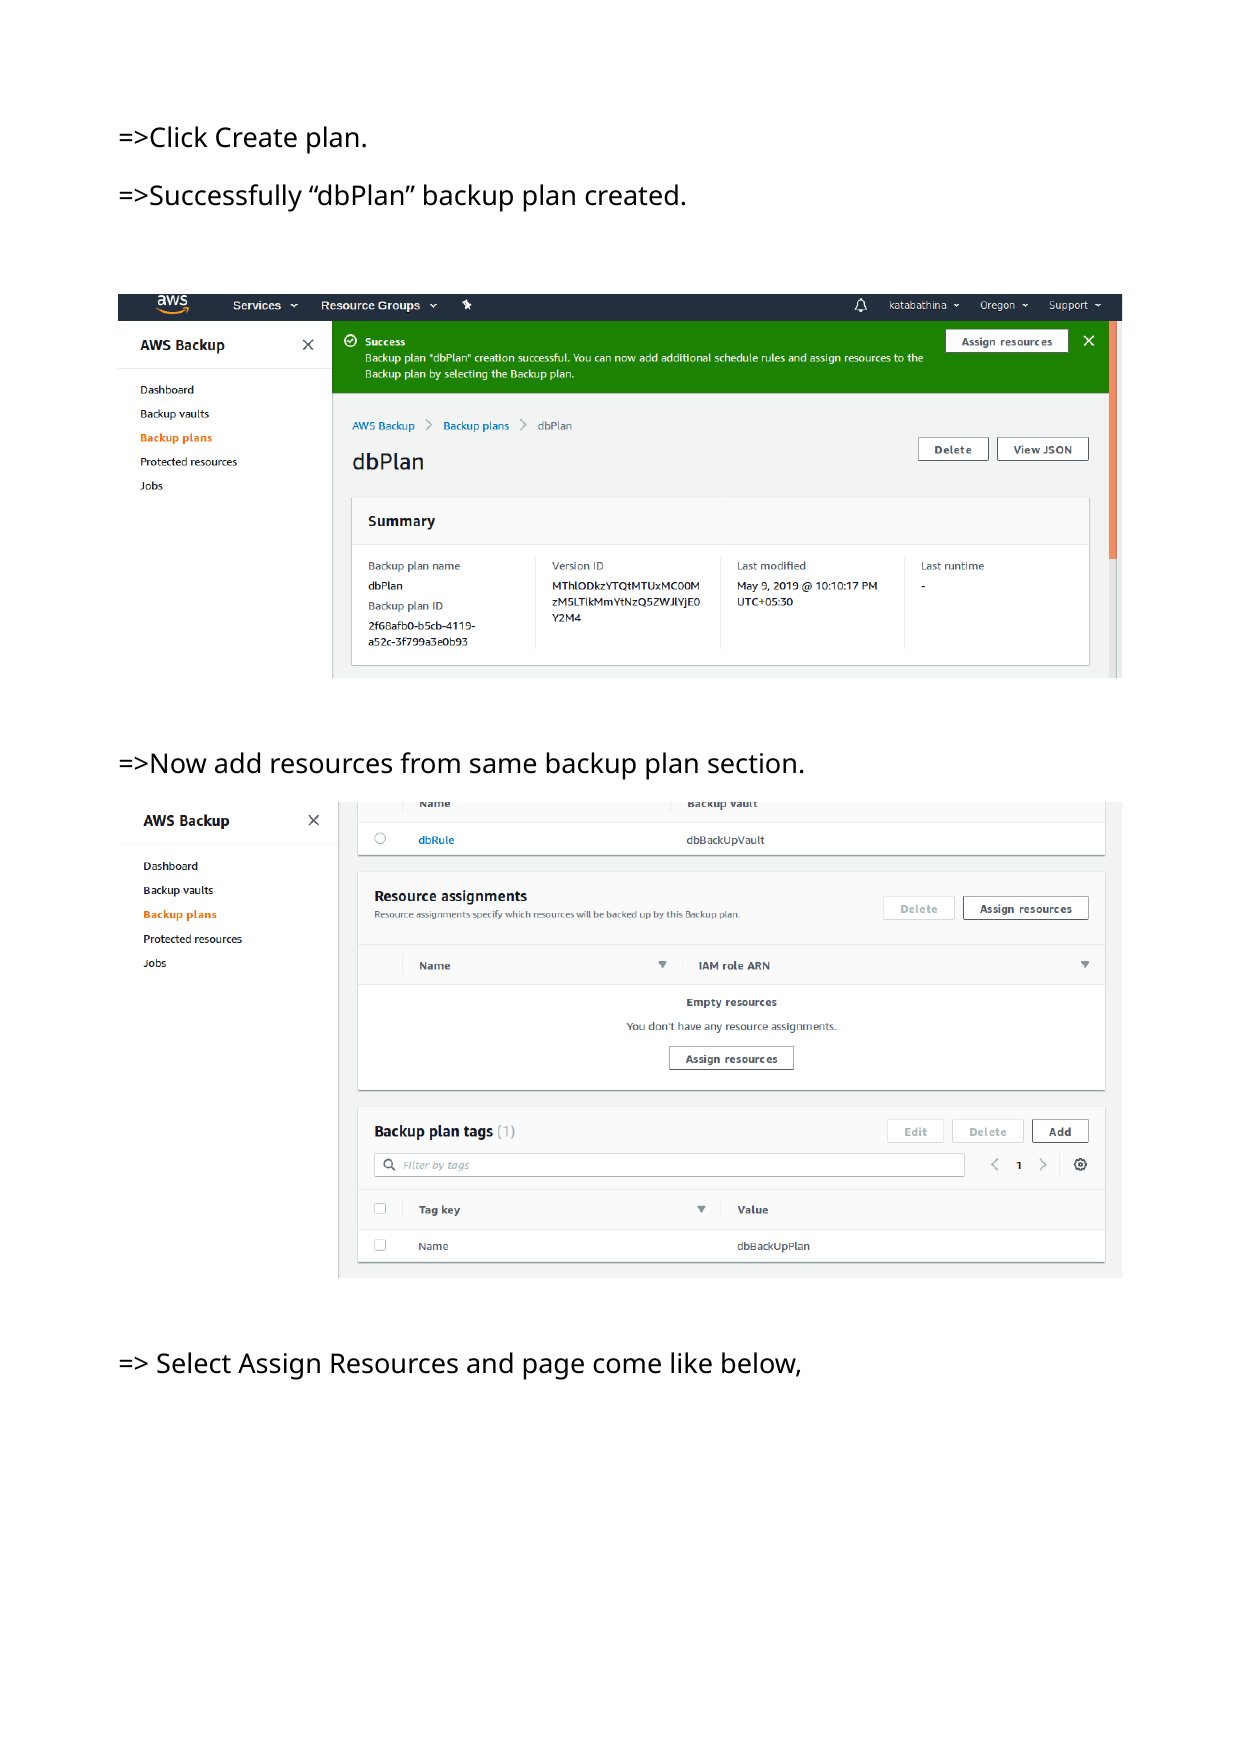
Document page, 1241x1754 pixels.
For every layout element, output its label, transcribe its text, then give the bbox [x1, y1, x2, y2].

picture [118, 802, 1123, 1278]
text =>Successfully “dbPlan” backup plan created. [118, 177, 1122, 214]
picture [118, 294, 1123, 678]
text =>Now add resources from same backup plan section. [118, 744, 1122, 781]
text => Select Assign Resources and page come like below, [118, 1344, 1122, 1381]
text =>Click Create plan. [118, 118, 1122, 155]
